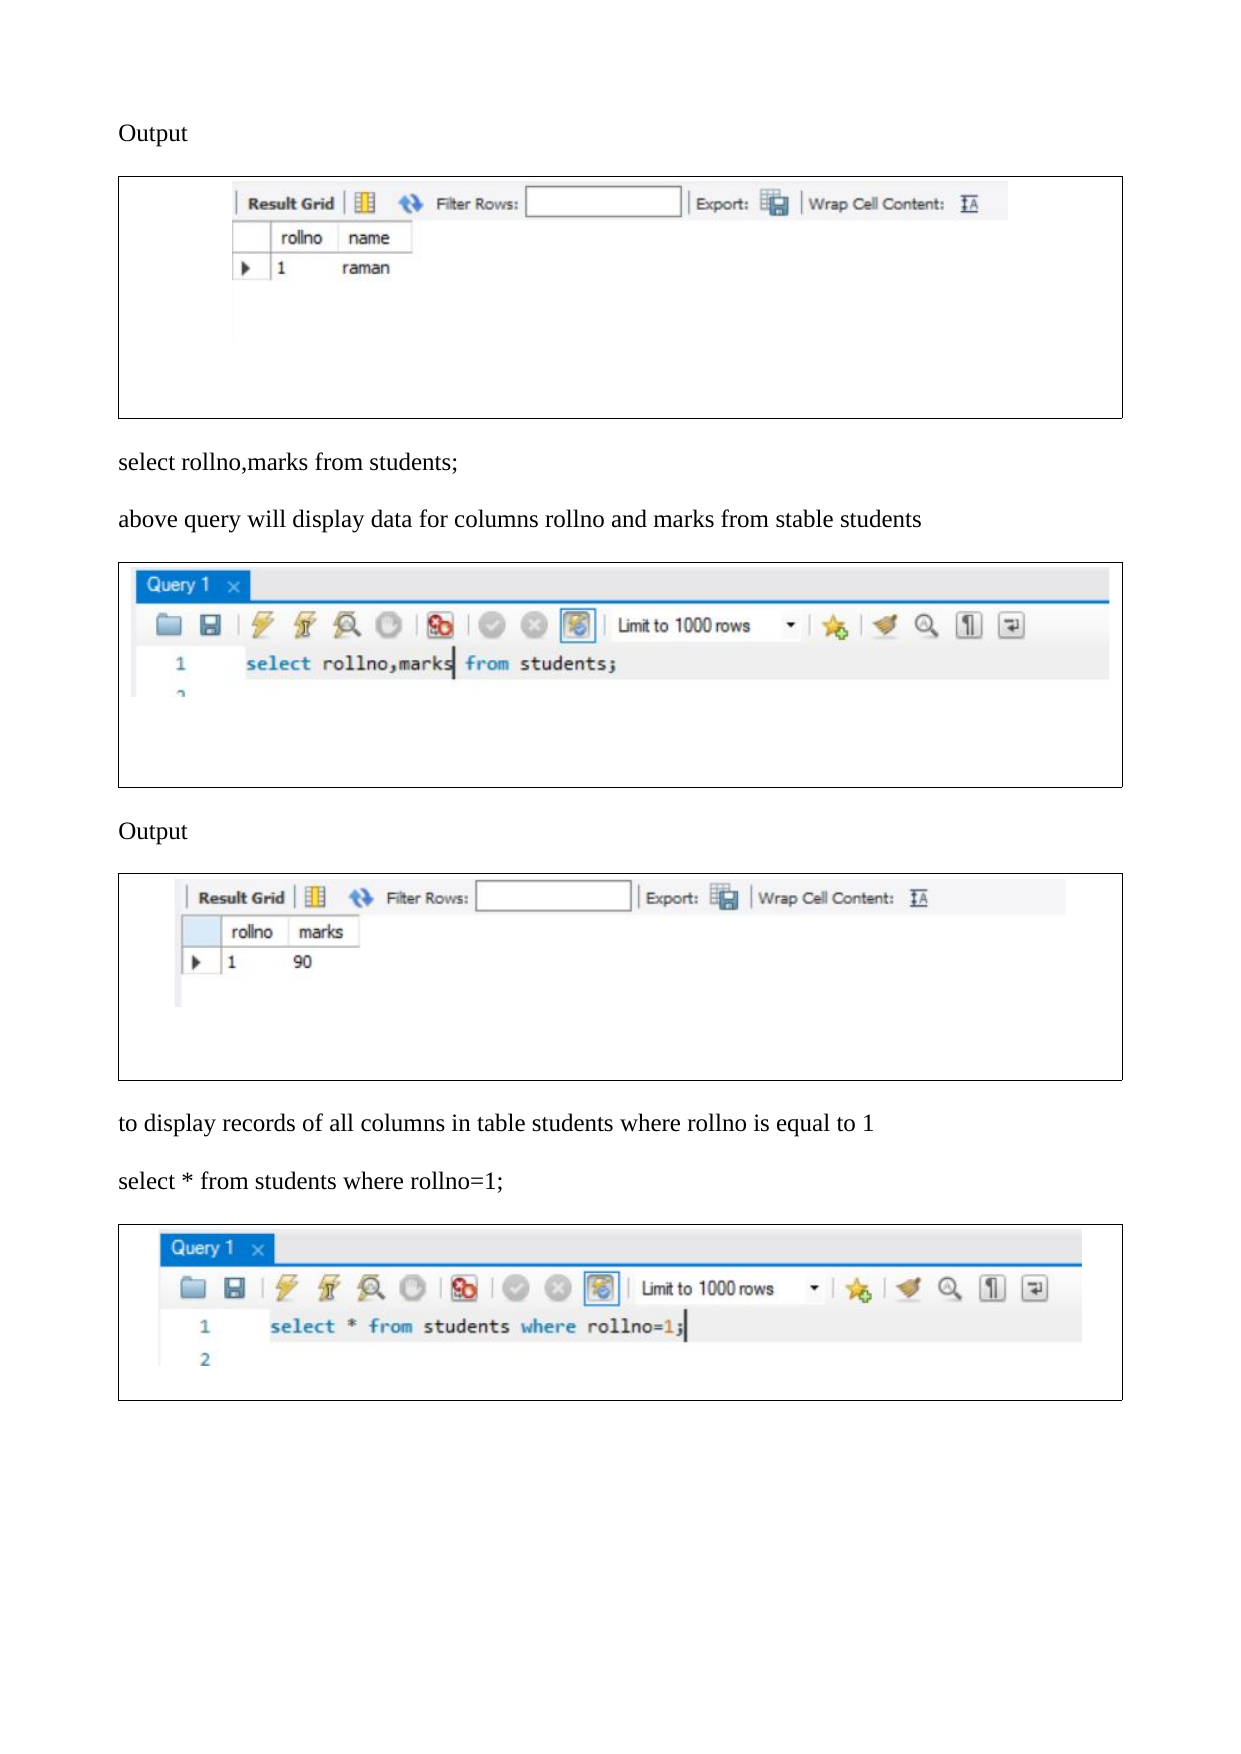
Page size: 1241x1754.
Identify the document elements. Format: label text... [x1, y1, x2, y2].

table_header [119, 177, 1122, 418]
text above query will display data for columns rollno and marks from stable students [118, 504, 1122, 533]
picture [158, 1229, 1082, 1366]
text select rollno,marks from students; [118, 447, 1122, 476]
text Output [118, 816, 1122, 844]
text to display records of all columns in table students where rollno is equal to 1 [118, 1108, 1122, 1137]
table_header [119, 1225, 1122, 1400]
text Output [118, 118, 1122, 147]
picture [174, 879, 1066, 1007]
table_header [119, 563, 1122, 787]
table_header [119, 874, 1122, 1079]
text select * from students where rollno=1; [118, 1166, 1122, 1195]
picture [232, 181, 1009, 343]
picture [130, 567, 1110, 697]
